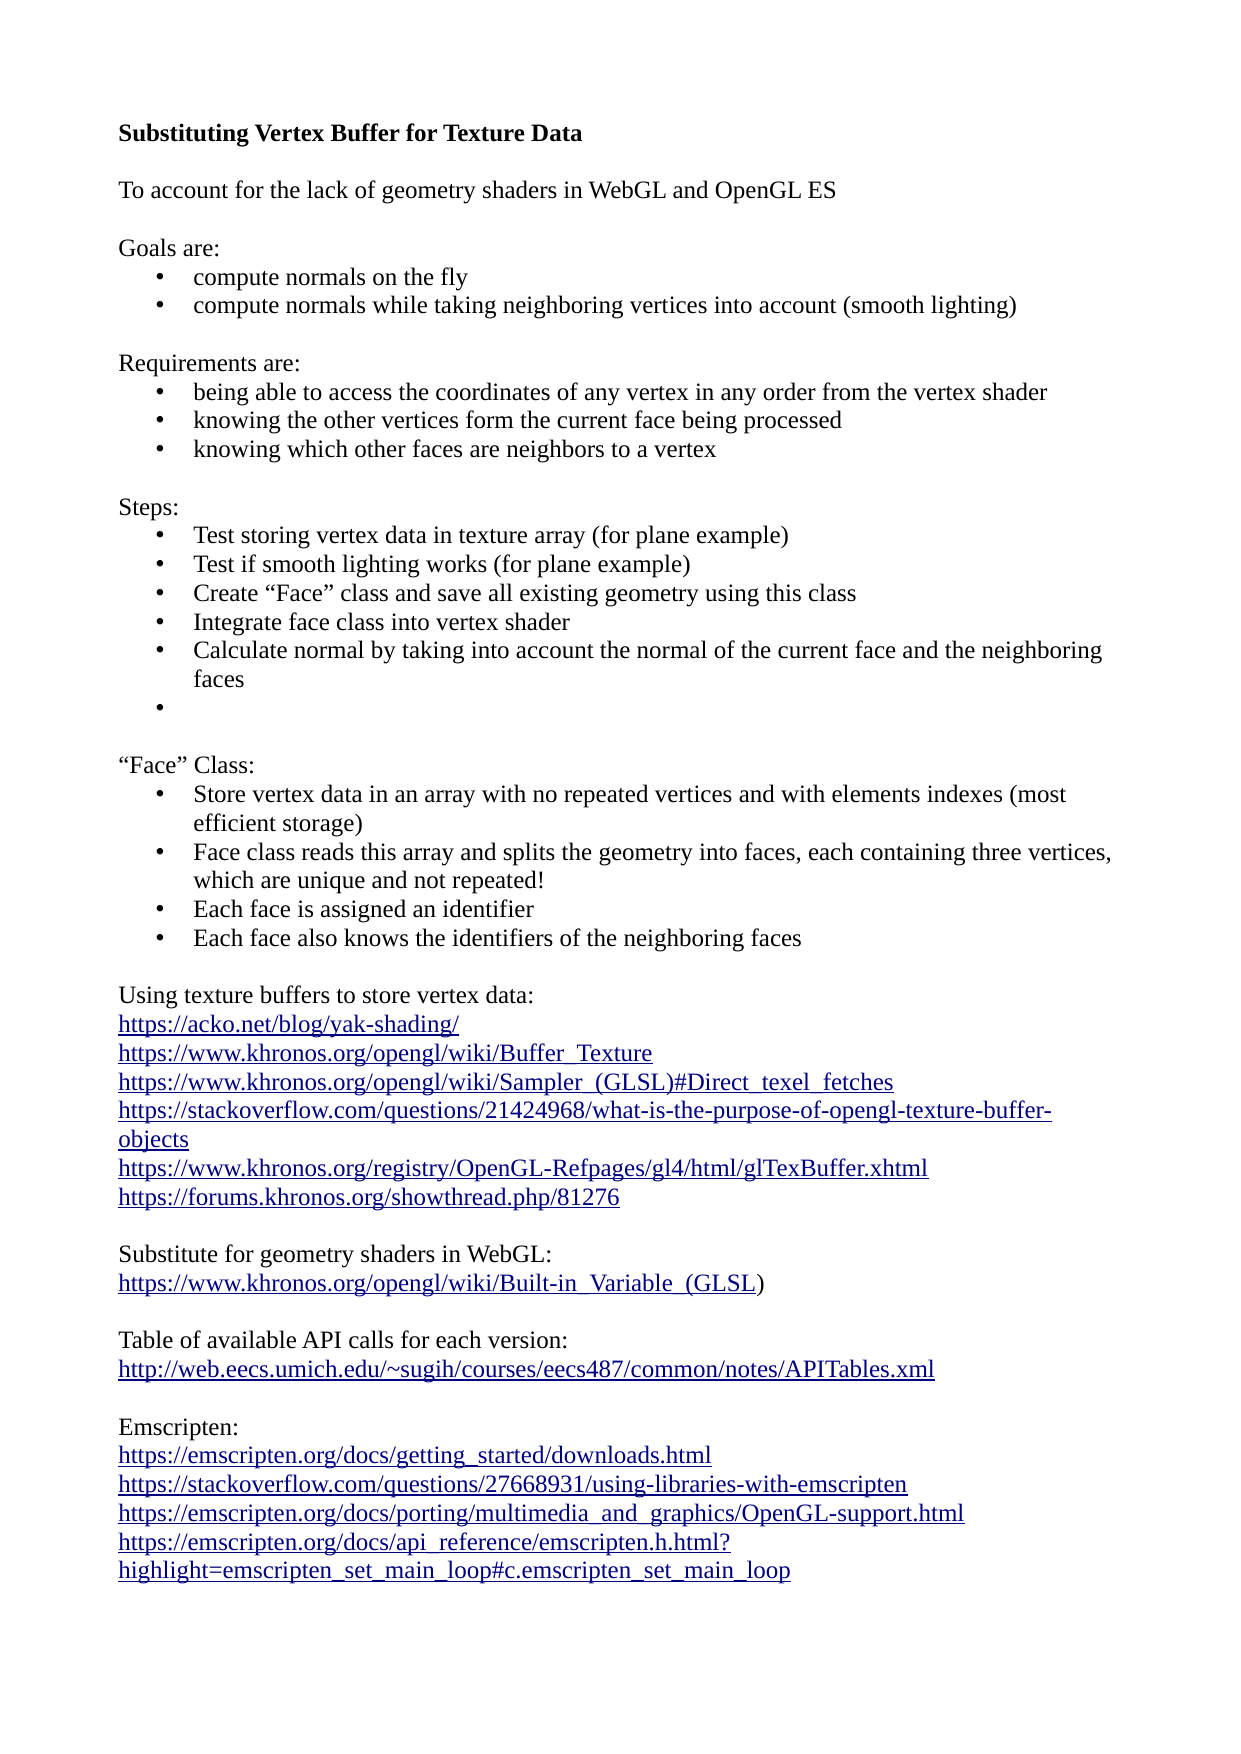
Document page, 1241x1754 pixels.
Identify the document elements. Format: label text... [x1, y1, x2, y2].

list Test storing vertex data in texture array (for plane example) [156, 521, 1122, 549]
list knowing the other vertices form the current face being processed [156, 406, 1122, 434]
list knowing which other faces are neighbors to a vertex [156, 434, 1122, 463]
text https://www.khronos.org/opengl/wiki/Buffer_Texture [118, 1038, 1122, 1067]
text https://acko.net/blog/yak-shading/ [118, 1009, 1122, 1038]
text Steps: [118, 492, 1122, 521]
list Store vertex data in an array with no repeated vertices and with elements indexes (most efficient storage) [156, 779, 1122, 837]
text Requirements are: [118, 348, 1122, 377]
text https://www.khronos.org/opengl/wiki/Sampler_(GLSL)#Direct_texel_fetches [118, 1067, 1122, 1096]
text https://emscripten.org/docs/getting_started/downloads.html [118, 1441, 1122, 1469]
text Emscripten: [118, 1412, 1122, 1441]
text Substitute for geometry shaders in WebGL: [118, 1239, 1122, 1268]
list Face class reads this array and splits the geometry into faces, each containing three vertices, which are unique and not repeated! [156, 837, 1122, 894]
list Create “Face” class and save all existing geometry using this class [156, 578, 1122, 607]
text http://web.eecs.umich.edu/~sugih/courses/eecs487/common/notes/APITables.xml [118, 1354, 1122, 1383]
text https://www.khronos.org/registry/OpenGL-Refpages/gl4/html/glTexBuffer.xhtml [118, 1153, 1122, 1182]
list compute normals while taking neighboring vertices into account (smooth lighting) [156, 291, 1122, 319]
text Substituting Vertex Buffer for Texture Data [118, 118, 1122, 147]
list being able to access the coordinates of any vertex in any order from the vertex shader [156, 377, 1122, 406]
list Test if smooth lighting works (for plane example) [156, 549, 1122, 578]
text https://www.khronos.org/opengl/wiki/Built-in_Variable_(GLSL) [118, 1268, 1122, 1297]
list Each face also knows the identifiers of the neighboring faces [156, 923, 1122, 952]
text https://emscripten.org/docs/api_reference/emscripten.h.html?highlight=emscripten_set_main_loop#c.emscripten_set_main_loop [118, 1527, 1122, 1584]
text Goals are: [118, 233, 1122, 262]
text https://forums.khronos.org/showthread.php/81276 [118, 1182, 1122, 1211]
list Calculate normal by taking into account the normal of the current face and the neighboring faces [156, 636, 1122, 693]
text Table of available API calls for each version: [118, 1326, 1122, 1354]
text https://stackoverflow.com/questions/27668931/using-libraries-with-emscripten [118, 1469, 1122, 1498]
list Each face is assigned an identifier [156, 894, 1122, 923]
text https://emscripten.org/docs/porting/multimedia_and_graphics/OpenGL-support.html [118, 1498, 1122, 1527]
text https://stackoverflow.com/questions/21424968/what-is-the-purpose-of-opengl-texture-buffer-objects [118, 1096, 1122, 1153]
list compute normals on the fly [156, 262, 1122, 291]
text To account for the lack of geometry shaders in WebGL and OpenGL ES [118, 176, 1122, 204]
list Integrate face class into vertex shader [156, 607, 1122, 636]
text “Face” Class: [118, 751, 1122, 779]
text Using texture buffers to store vertex data: [118, 981, 1122, 1009]
